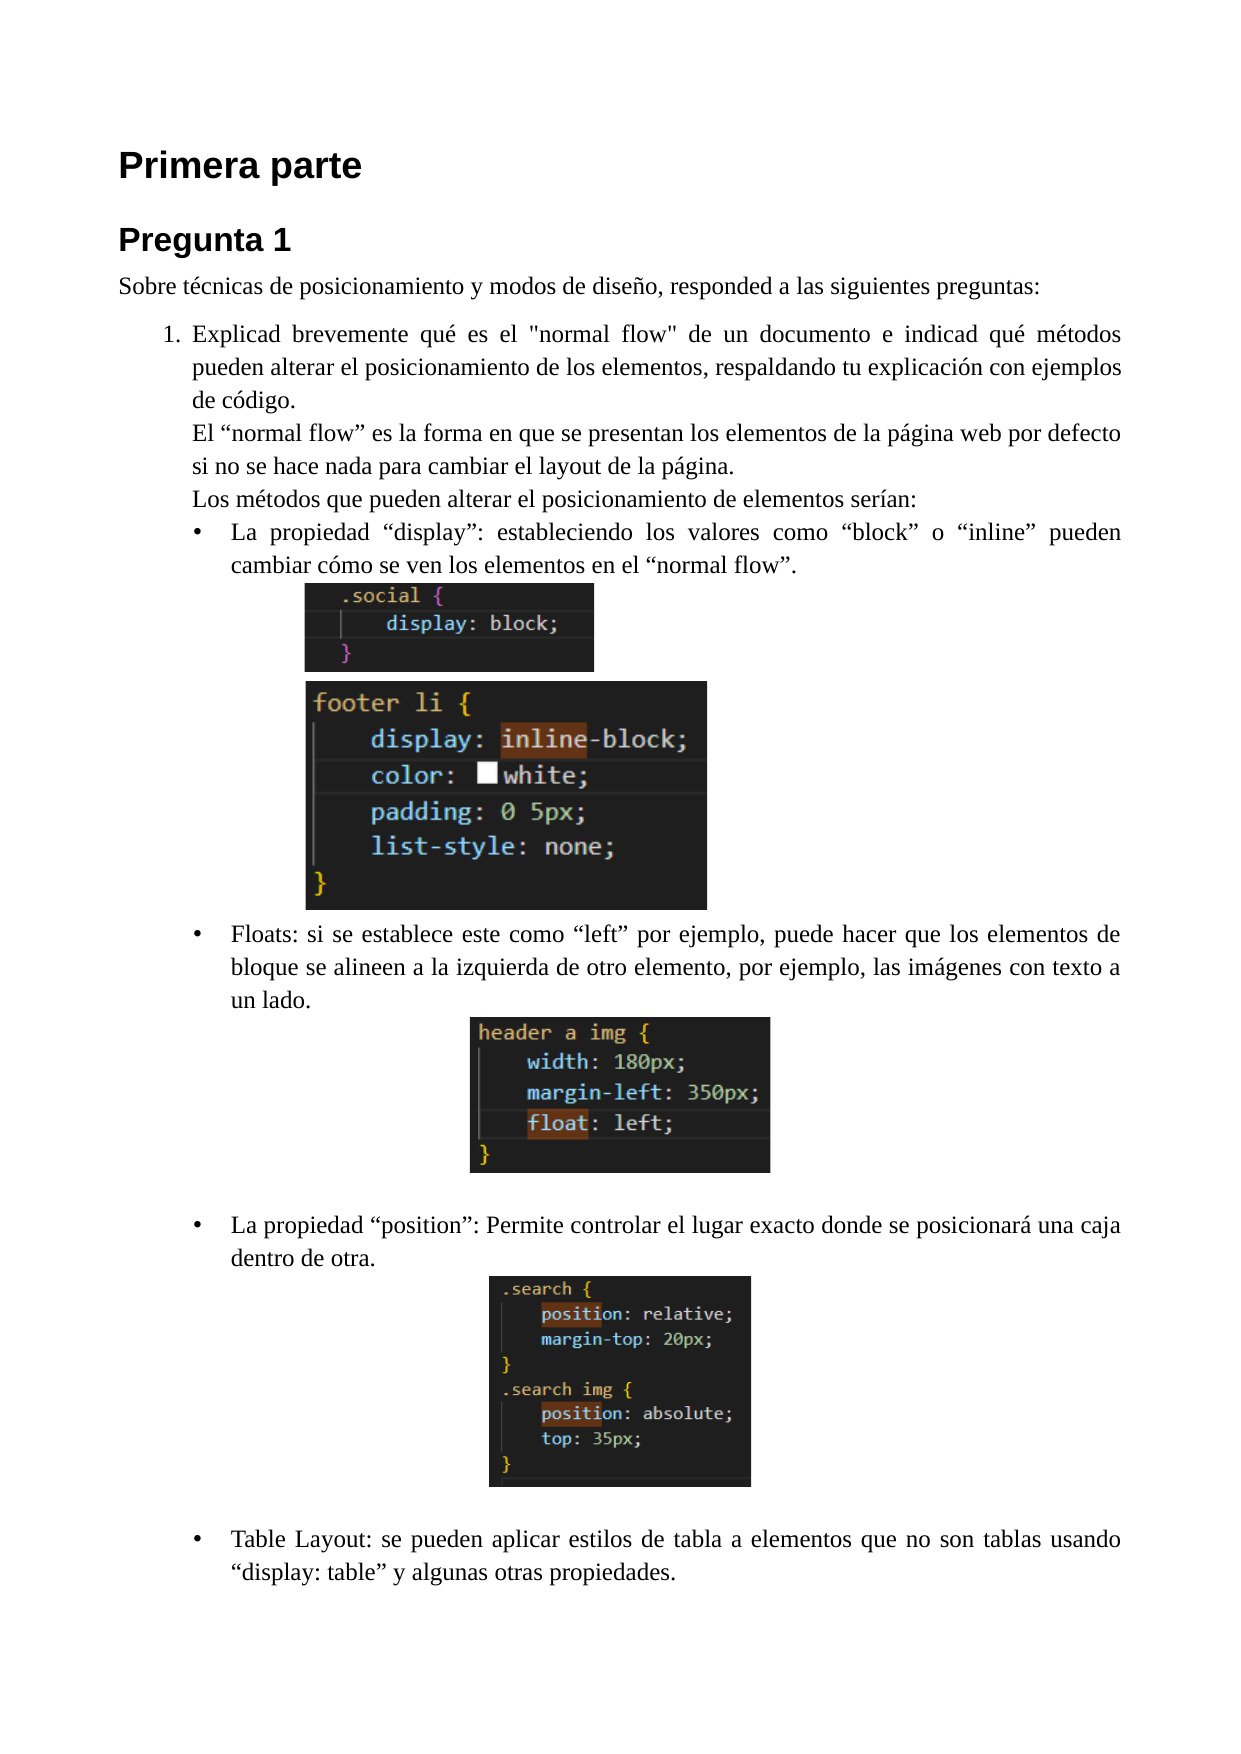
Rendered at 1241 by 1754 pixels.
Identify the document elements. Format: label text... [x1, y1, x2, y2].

text Sobre técnicas de posicionamiento y modos de diseño, responded a las siguientes preguntas: [118, 271, 1122, 300]
list Explicad brevemente qué es el "normal flow" de un documento e indicad qué métodos pueden alterar el posicionamiento de los elementos, respaldando tu explicación con ejemplos de código. [162, 319, 1122, 414]
picture [305, 681, 708, 910]
picture [469, 1017, 771, 1173]
picture [489, 1276, 752, 1487]
list La propiedad “display”: estableciendo los valores como “block” o “inline” pueden cambiar cómo se ven los elementos en el “normal flow”. [193, 517, 1122, 579]
picture [304, 583, 595, 672]
list Los métodos que pueden alterar el posicionamiento de elementos serían: [162, 484, 1122, 513]
subtitle Pregunta 1 [118, 220, 1122, 259]
list El “normal flow” es la forma en que se presentan los elementos de la página web por defecto si no se hace nada para cambiar el layout de la página. [162, 418, 1122, 480]
list Floats: si se establece este como “left” por ejemplo, puede hacer que los elementos de bloque se alineen a la izquierda de otro elemento, por ejemplo, las imágenes con texto a un lado. [193, 919, 1122, 1014]
list La propiedad “position”: Permite controlar el lugar exacto donde se posicionará una caja dentro de otra. [193, 1210, 1122, 1272]
subtitle Primera parte [118, 143, 1122, 187]
list Table Layout: se pueden aplicar estilos de tabla a elementos que no son tablas usando “display: table” y algunas otras propiedades. [193, 1524, 1122, 1586]
